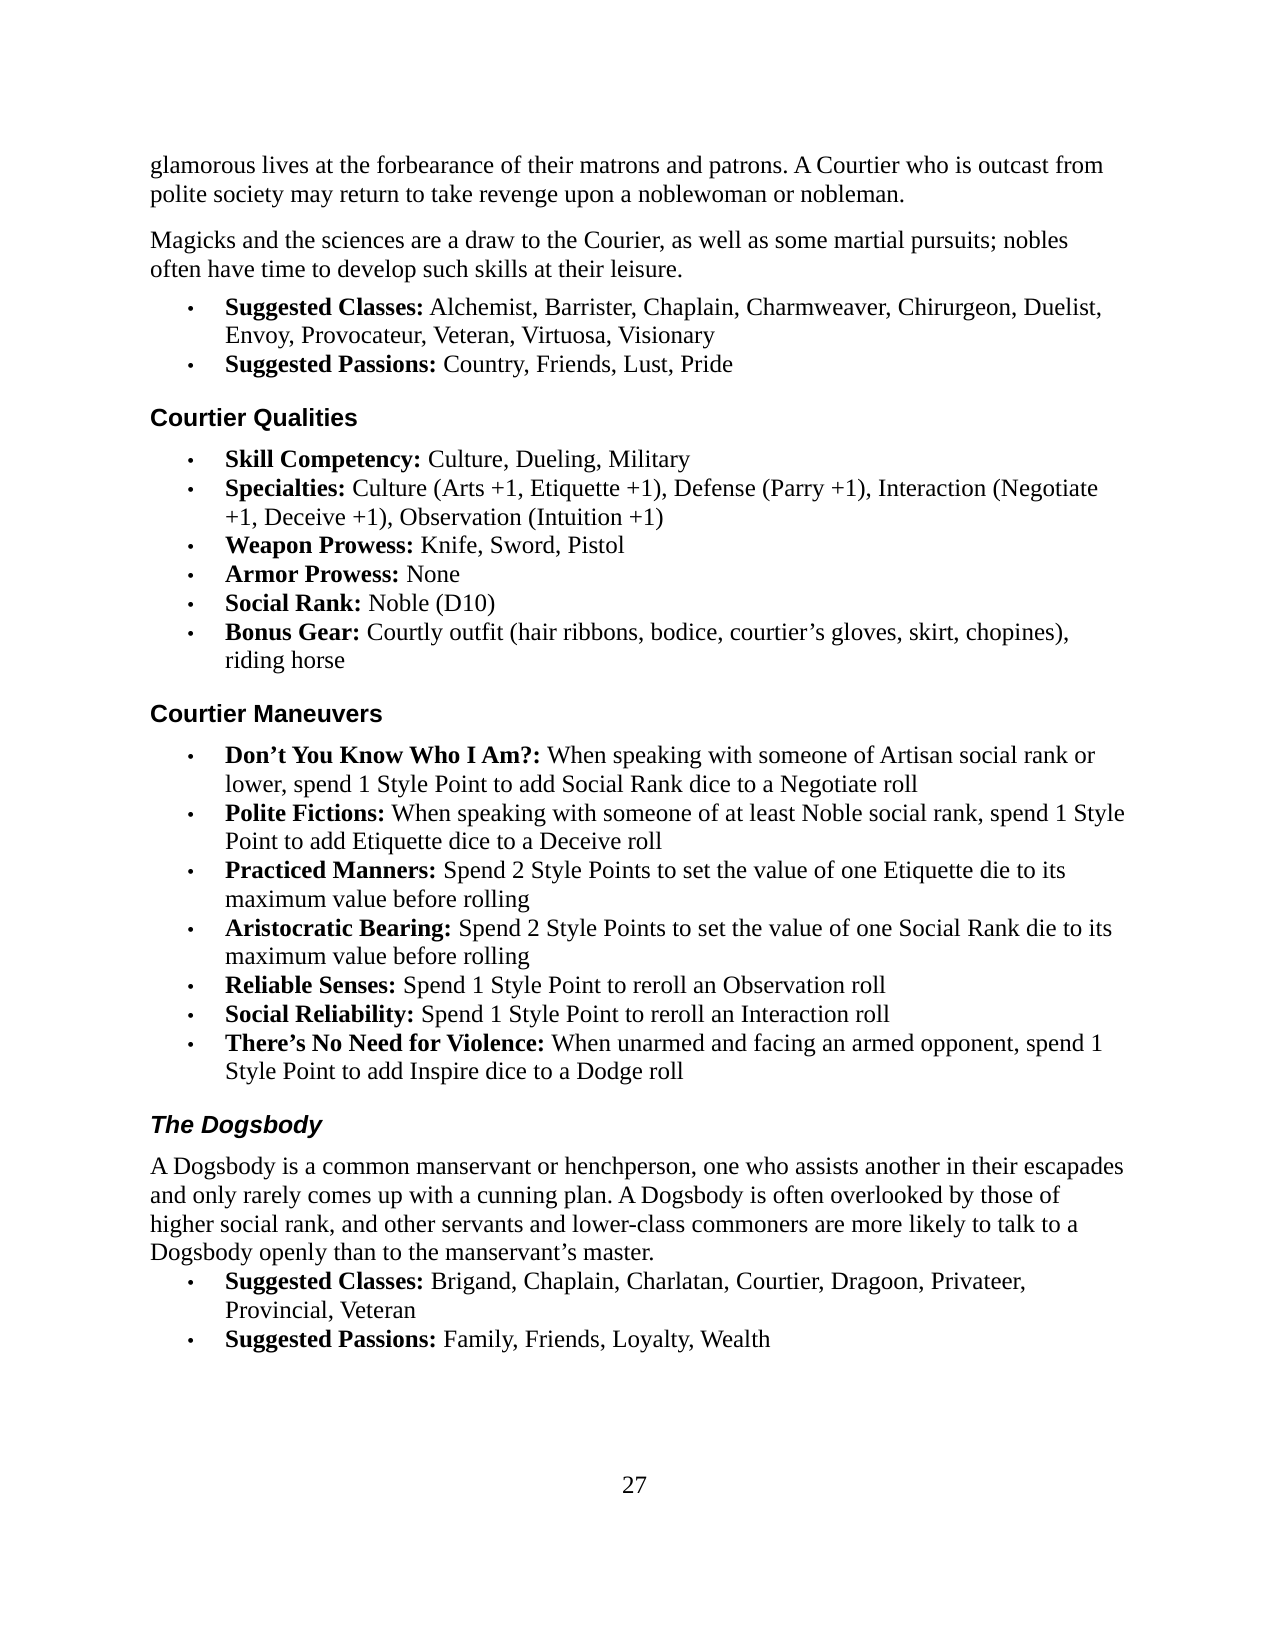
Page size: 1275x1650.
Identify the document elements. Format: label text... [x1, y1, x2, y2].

list Practiced Manners: Spend 2 Style Points to set the value of one Etiquette die to its maximum value before rolling [187, 855, 1125, 913]
subtitle The Dogsbody [150, 1110, 1125, 1139]
list Suggested Classes: Alchemist, Barrister, Chaplain, Charmweaver, Chirurgeon, Duelist, Envoy, Provocateur, Veteran, Virtuosa, Visionary [187, 292, 1125, 349]
subtitle Courtier Maneuvers [150, 699, 1125, 728]
text Magicks and the sciences are a draw to the Courier, as well as some martial pursuits; nobles often have time to develop such skills at their leisure. [150, 225, 1125, 283]
list Suggested Classes: Brigand, Chaplain, Charlatan, Courtier, Dragoon, Privateer, Provincial, Veteran [187, 1266, 1125, 1324]
list Polite Fictions: When speaking with someone of at least Noble social rank, spend 1 Style Point to add Etiquette dice to a Deceive roll [187, 798, 1125, 855]
list Bonus Gear: Courtly outfit (hair ribbons, bodice, courtier’s gloves, skirt, chopines), riding horse [187, 617, 1125, 674]
list Don’t You Know Who I Am?: When speaking with someone of Artisan social rank or lower, spend 1 Style Point to add Social Rank dice to a Negotiate roll [187, 740, 1125, 798]
subtitle Courtier Qualities [150, 403, 1125, 432]
list Suggested Passions: Family, Friends, Loyalty, Wealth [187, 1324, 1125, 1352]
text A Dogsbody is a common manservant or henchperson, one who assists another in their escapades and only rarely comes up with a cunning plan. A Dogsbody is often overlooked by those of higher social rank, and other servants and lower-class commoners are more likely to talk to a Dogsbody openly than to the manservant’s master. [150, 1151, 1125, 1266]
list Weapon Prowess: Knife, Sword, Pistol [187, 530, 1125, 559]
list There’s No Need for Violence: When unarmed and facing an armed opponent, spend 1 Style Point to add Inspire dice to a Dodge roll [187, 1028, 1125, 1085]
list Skill Competency: Culture, Dueling, Military [187, 444, 1125, 473]
list Armor Prowess: None [187, 559, 1125, 588]
list Social Rank: Noble (D10) [187, 588, 1125, 617]
list Reliable Senses: Spend 1 Style Point to reroll an Observation roll [187, 970, 1125, 999]
list Specialties: Culture (Arts +1, Etiquette +1), Defense (Parry +1), Interaction (Negotiate +1, Deceive +1), Observation (Intuition +1) [187, 473, 1125, 530]
text glamorous lives at the forbearance of their matrons and patrons. A Courtier who is outcast from polite society may return to take revenge upon a noblewoman or nobleman. [150, 150, 1125, 207]
list Social Reliability: Spend 1 Style Point to reroll an Interaction roll [187, 999, 1125, 1028]
list Aristocratic Bearing: Spend 2 Style Points to set the value of one Social Rank die to its maximum value before rolling [187, 913, 1125, 970]
list Suggested Passions: Country, Friends, Lust, Pride [187, 349, 1125, 378]
